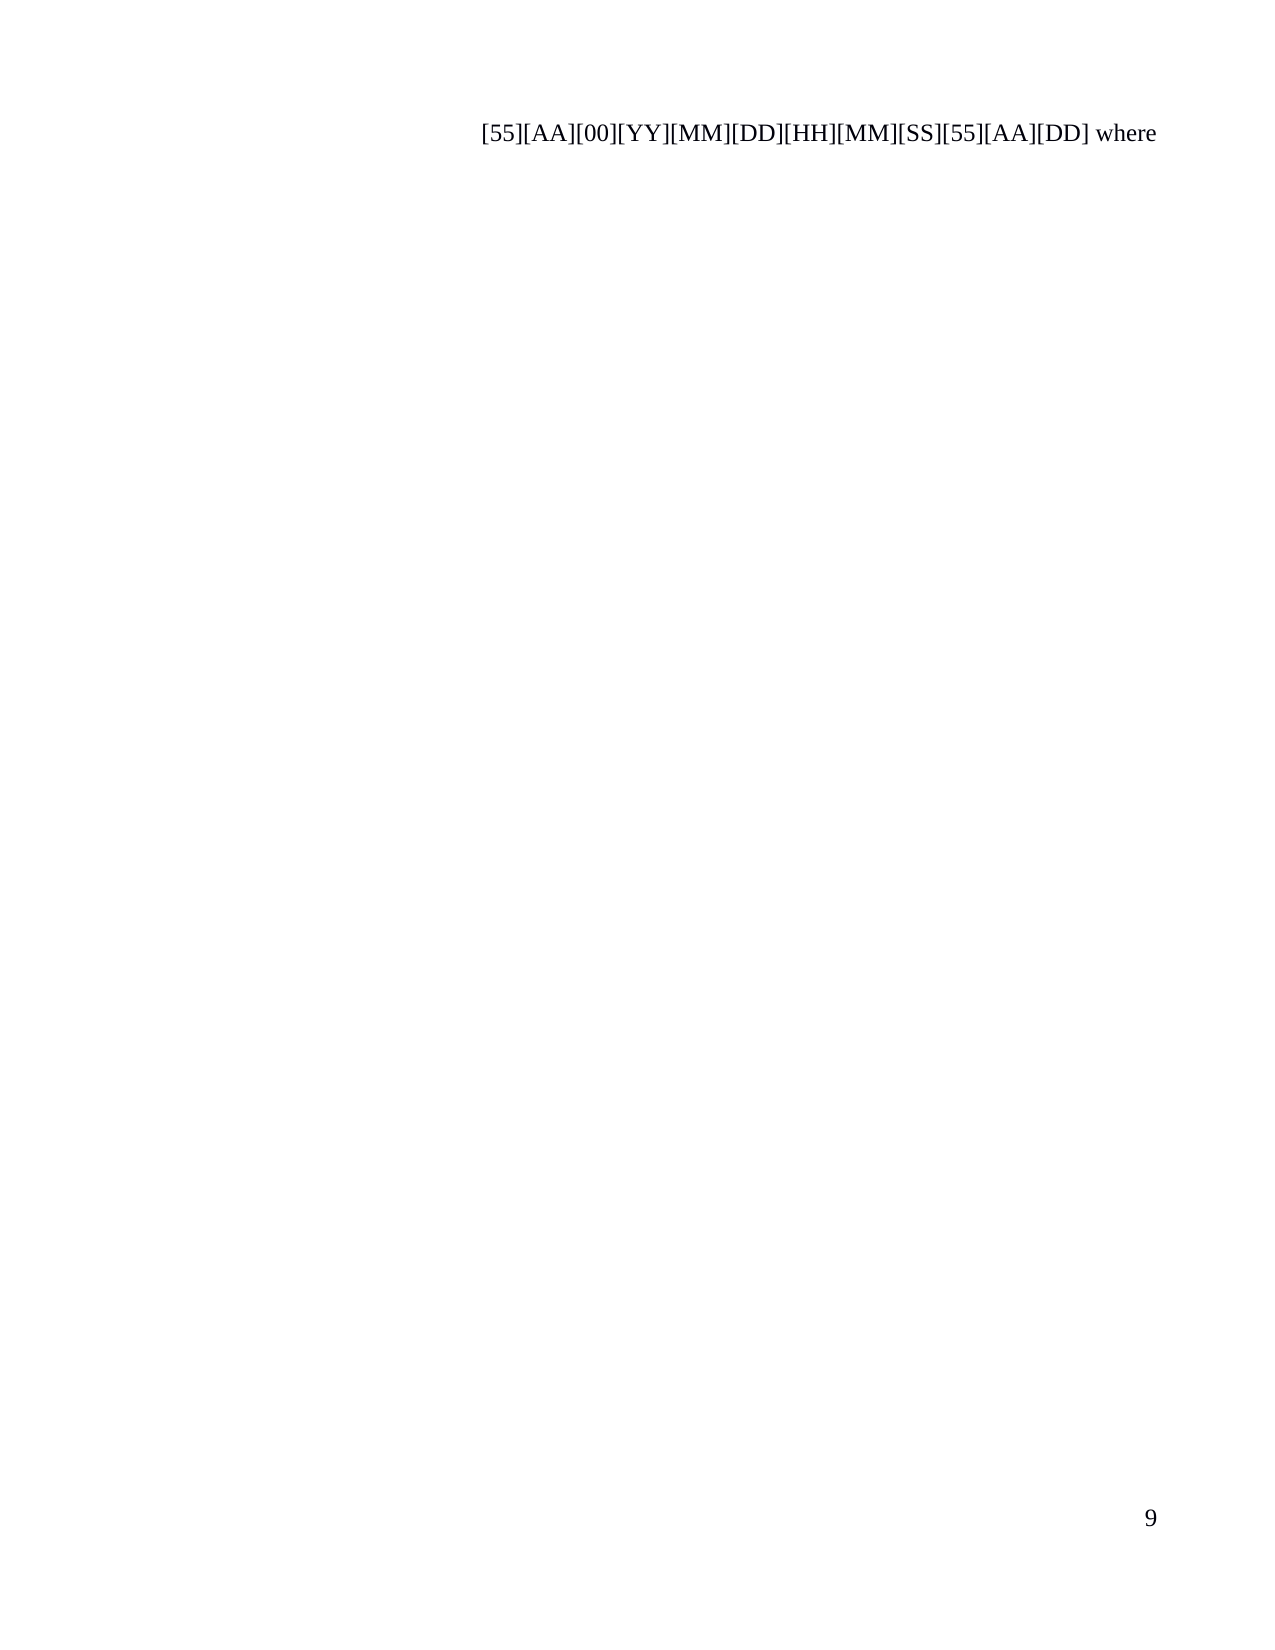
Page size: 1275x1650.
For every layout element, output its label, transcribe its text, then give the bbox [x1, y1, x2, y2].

text [55][AA][00][YY][MM][DD][HH][MM][SS][55][AA][DD] where [118, 118, 1157, 147]
